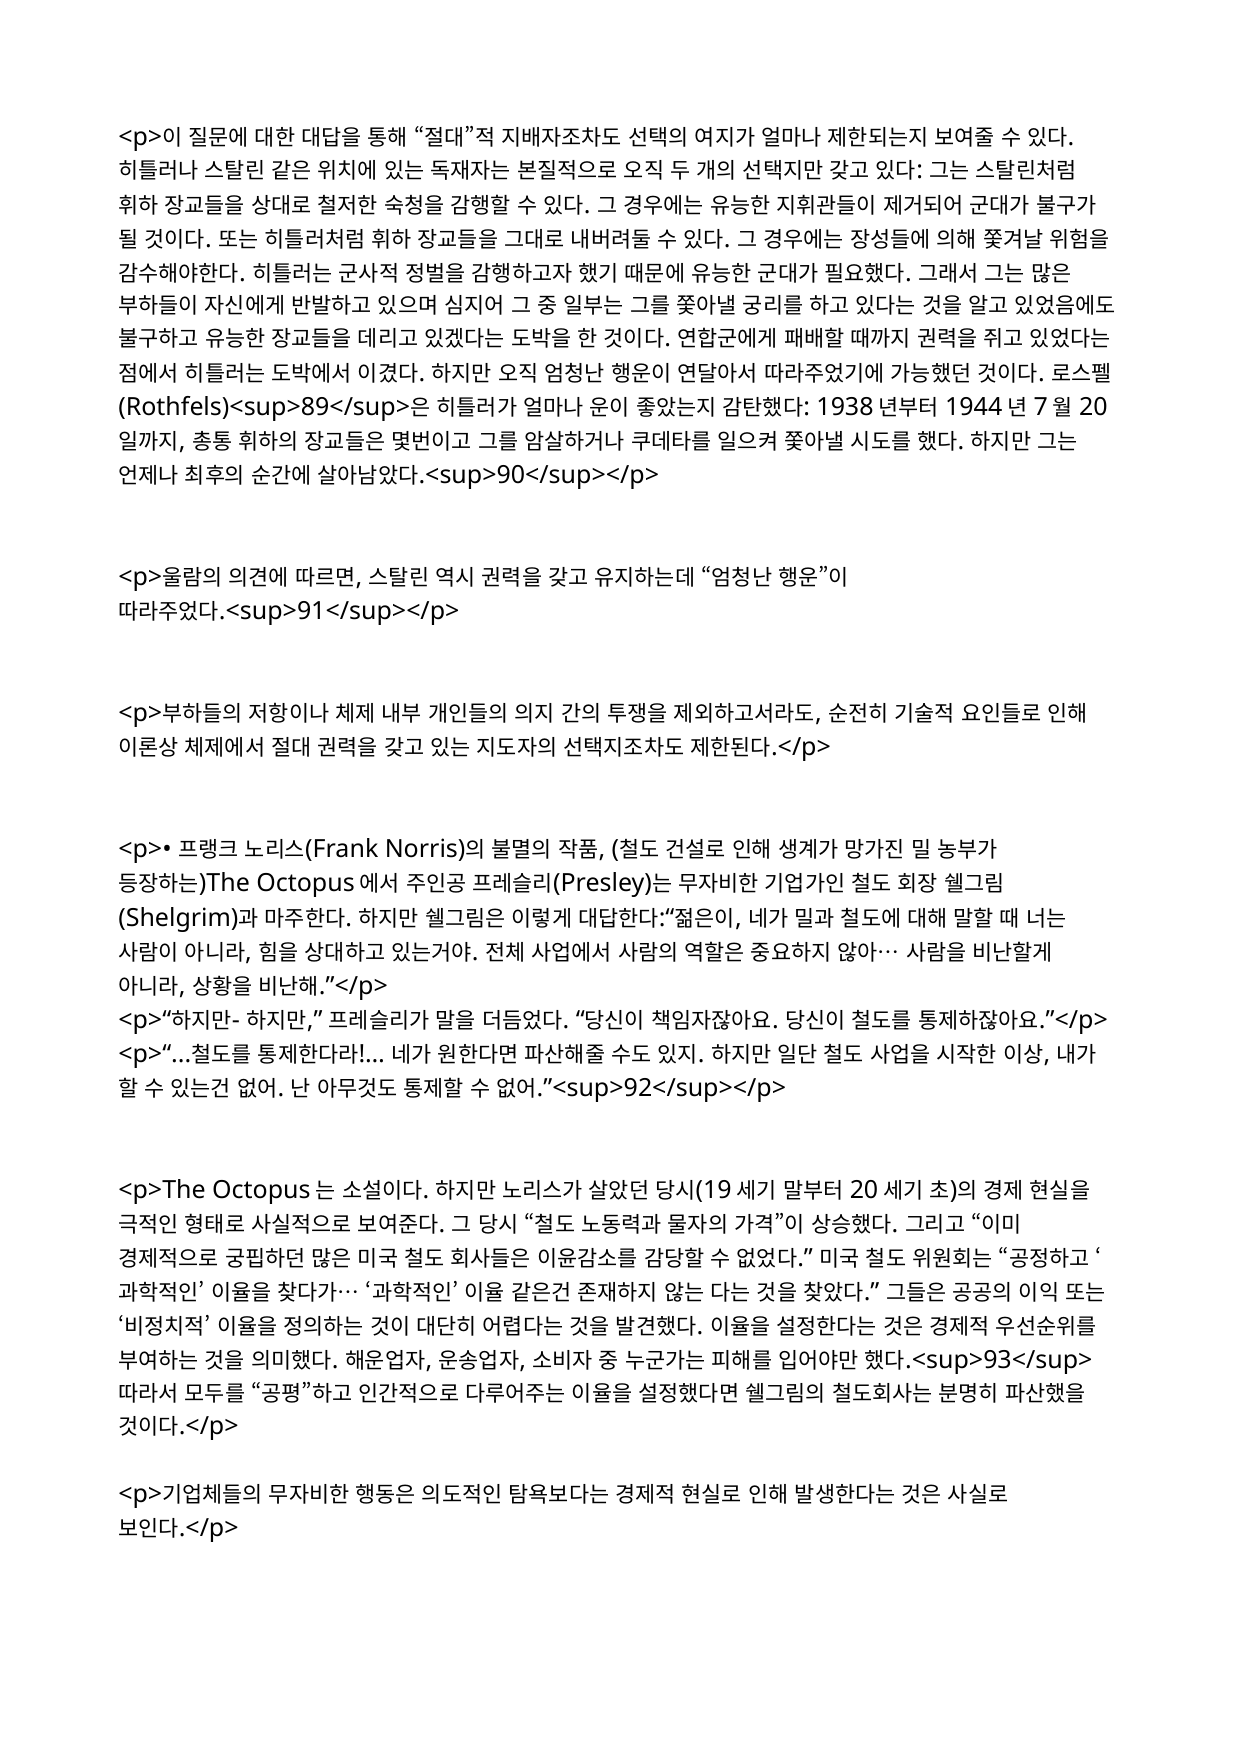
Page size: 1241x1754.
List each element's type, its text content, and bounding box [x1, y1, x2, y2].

text <p>기업체들의 무자비한 행동은 의도적인 탐욕보다는 경제적 현실로 인해 발생한다는 것은 사실로 보인다.</p> [118, 1476, 1122, 1544]
text <p>The Octopus는 소설이다. 하지만 노리스가 살았던 당시(19세기 말부터 20세기 초)의 경제 현실을 극적인 형태로 사실적으로 보여준다. 그 당시 “철도 노동력과 물자의 가격”이 상승했다. 그리고 “이미 경제적으로 궁핍하던 많은 미국 철도 회사들은 이윤감소를 감당할 수 없었다.” 미국 철도 위원회는 “공정하고 ‘과학적인’ 이율을 찾다가… ‘과학적인’ 이율 같은건 존재하지 않는 다는 것을 찾았다.” 그들은 공공의 이익 또는 ‘비정치적’ 이율을 정의하는 것이 대단히 어렵다는 것을 발견했다. 이율을 설정한다는 것은 경제적 우선순위를 부여하는 것을 의미했다. 해운업자, 운송업자, 소비자 중 누군가는 피해를 입어야만 했다.<sup>93</sup> 따라서 모두를 “공평”하고 인간적으로 다루어주는 이율을 설정했다면 쉘그림의 철도회사는 분명히 파산했을 것이다.</p> [118, 1172, 1122, 1442]
text <p>“...철도를 통제한다라!… 네가 원한다면 파산해줄 수도 있지. 하지만 일단 철도 사업을 시작한 이상, 내가 할 수 있는건 없어. 난 아무것도 통제할 수 없어.”<sup>92</sup></p> [118, 1035, 1122, 1103]
text <p>• 프랭크 노리스(Frank Norris)의 불멸의 작품, (철도 건설로 인해 생계가 망가진 밀 농부가 등장하는)The Octopus에서 주인공 프레슬리(Presley)는 무자비한 기업가인 철도 회장 쉘그림(Shelgrim)과 마주한다. 하지만 쉘그림은 이렇게 대답한다:“젊은이, 네가 밀과 철도에 대해 말할 때 너는 사람이 아니라, 힘을 상대하고 있는거야. 전체 사업에서 사람의 역할은 중요하지 않아… 사람을 비난할게 아니라, 상황을 비난해.”</p> [118, 831, 1122, 1001]
text <p>울람의 의견에 따르면, 스탈린 역시 권력을 갖고 유지하는데 “엄청난 행운”이 따라주었다.<sup>91</sup></p> [118, 558, 1122, 627]
text <p>“하지만- 하지만,” 프레슬리가 말을 더듬었다. “당신이 책임자잖아요. 당신이 철도를 통제하잖아요.”</p> [118, 1001, 1122, 1035]
text <p>이 질문에 대한 대답을 통해 “절대”적 지배자조차도 선택의 여지가 얼마나 제한되는지 보여줄 수 있다. 히틀러나 스탈린 같은 위치에 있는 독재자는 본질적으로 오직 두 개의 선택지만 갖고 있다: 그는 스탈린처럼 휘하 장교들을 상대로 철저한 숙청을 감행할 수 있다. 그 경우에는 유능한 지휘관들이 제거되어 군대가 불구가 될 것이다. 또는 히틀러처럼 휘하 장교들을 그대로 내버려둘 수 있다. 그 경우에는 장성들에 의해 쫓겨날 위험을 감수해야한다. 히틀러는 군사적 정벌을 감행하고자 했기 때문에 유능한 군대가 필요했다. 그래서 그는 많은 부하들이 자신에게 반발하고 있으며 심지어 그 중 일부는 그를 쫓아낼 궁리를 하고 있다는 것을 알고 있었음에도 불구하고 유능한 장교들을 데리고 있겠다는 도박을 한 것이다. 연합군에게 패배할 때까지 권력을 쥐고 있었다는 점에서 히틀러는 도박에서 이겼다. 하지만 오직 엄청난 행운이 연달아서 따라주었기에 가능했던 것이다. 로스펠(Rothfels)<sup>89</sup>은 히틀러가 얼마나 운이 좋았는지 감탄했다: 1938년부터 1944년 7월 20일까지, 총통 휘하의 장교들은 몇번이고 그를 암살하거나 쿠데타를 일으켜 쫓아낼 시도를 했다. 하지만 그는 언제나 최후의 순간에 살아남았다.<sup>90</sup></p> [118, 118, 1122, 490]
text <p>부하들의 저항이나 체제 내부 개인들의 의지 간의 투쟁을 제외하고서라도, 순전히 기술적 요인들로 인해 이론상 체제에서 절대 권력을 갖고 있는 지도자의 선택지조차도 제한된다.</p> [118, 695, 1122, 763]
